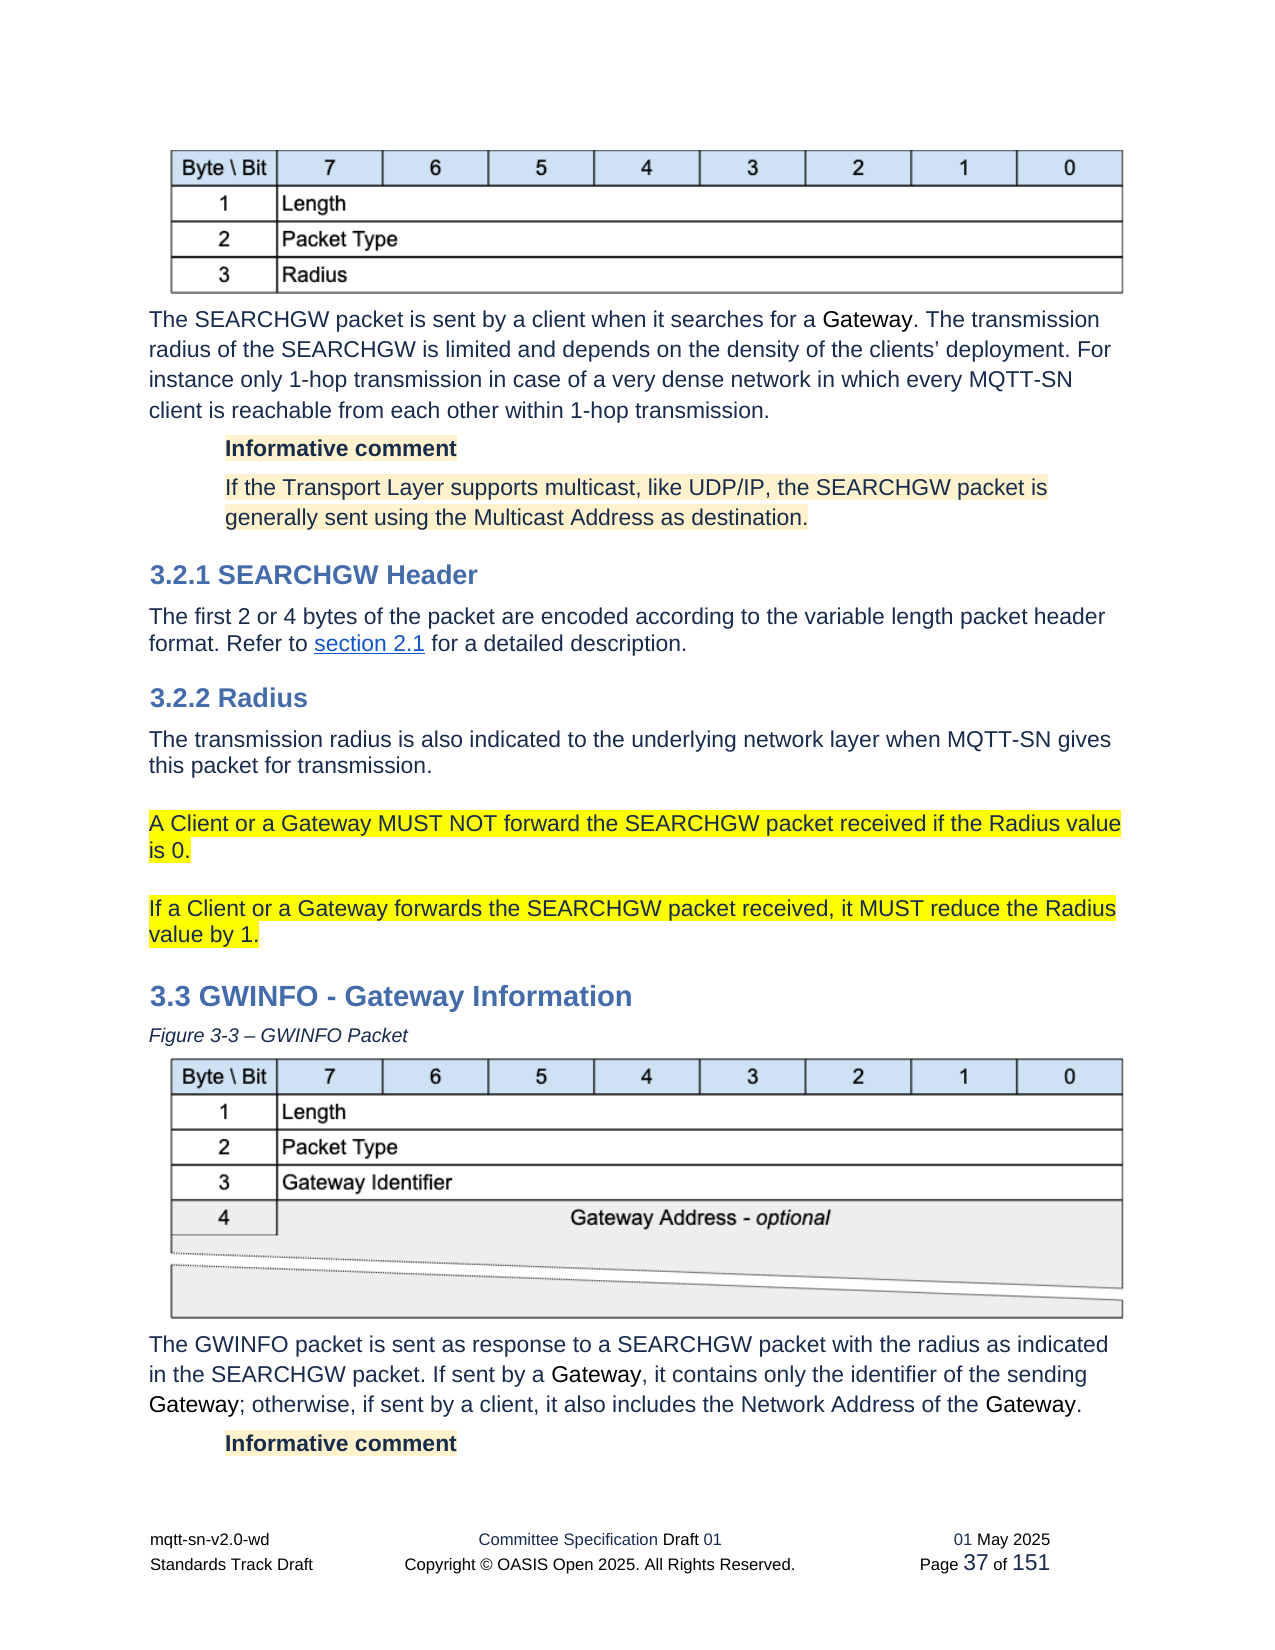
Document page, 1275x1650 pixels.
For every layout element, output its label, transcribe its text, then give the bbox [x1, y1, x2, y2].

picture [148, 1058, 1124, 1319]
text If the Transport Layer supports multicast, like UDP/IP, the SEARCHGW packet is generally sent using the Multicast Address as destination. [225, 474, 1124, 530]
subtitle 3.2.2 Radius [150, 682, 1124, 713]
subtitle 3.2.1 SEARCHGW Header [150, 559, 1124, 590]
text Informative comment [225, 435, 1124, 461]
text If a Client or a Gateway forwards the SEARCHGW packet received, it MUST reduce the Radius value by 1. [148, 895, 1124, 948]
text The transmission radius is also indicated to the underlying network layer when MQTT-SN gives this packet for transmission. [148, 726, 1124, 778]
text A Client or a Gateway MUST NOT forward the SEARCHGW packet received if the Radius value is 0. [148, 810, 1124, 863]
subtitle 3.3 GWINFO - Gateway Information [150, 979, 1124, 1013]
picture [148, 150, 1124, 294]
text The first 2 or 4 bytes of the packet are encoded according to the variable length packet header format. Refer to section 2.1 for a detailed description. [148, 603, 1124, 656]
text Informative comment [225, 1430, 1124, 1456]
text The SEARCHGW packet is sent by a client when it searches for a Gateway. The transmission radius of the SEARCHGW is limited and depends on the density of the clients’ deployment. For instance only 1-hop transmission in case of a very dense network in which every MQTT-SN client is reachable from each other within 1-hop transmission. [148, 306, 1124, 423]
text Figure 3-3 – GWINFO Packet [148, 1024, 1124, 1047]
text The GWINFO packet is sent as response to a SEARCHGW packet with the radius as indicated in the SEARCHGW packet. If sent by a Gateway, it contains only the identifier of the sending Gateway; otherwise, if sent by a client, it also includes the Network Address of the Gateway. [148, 1331, 1124, 1418]
